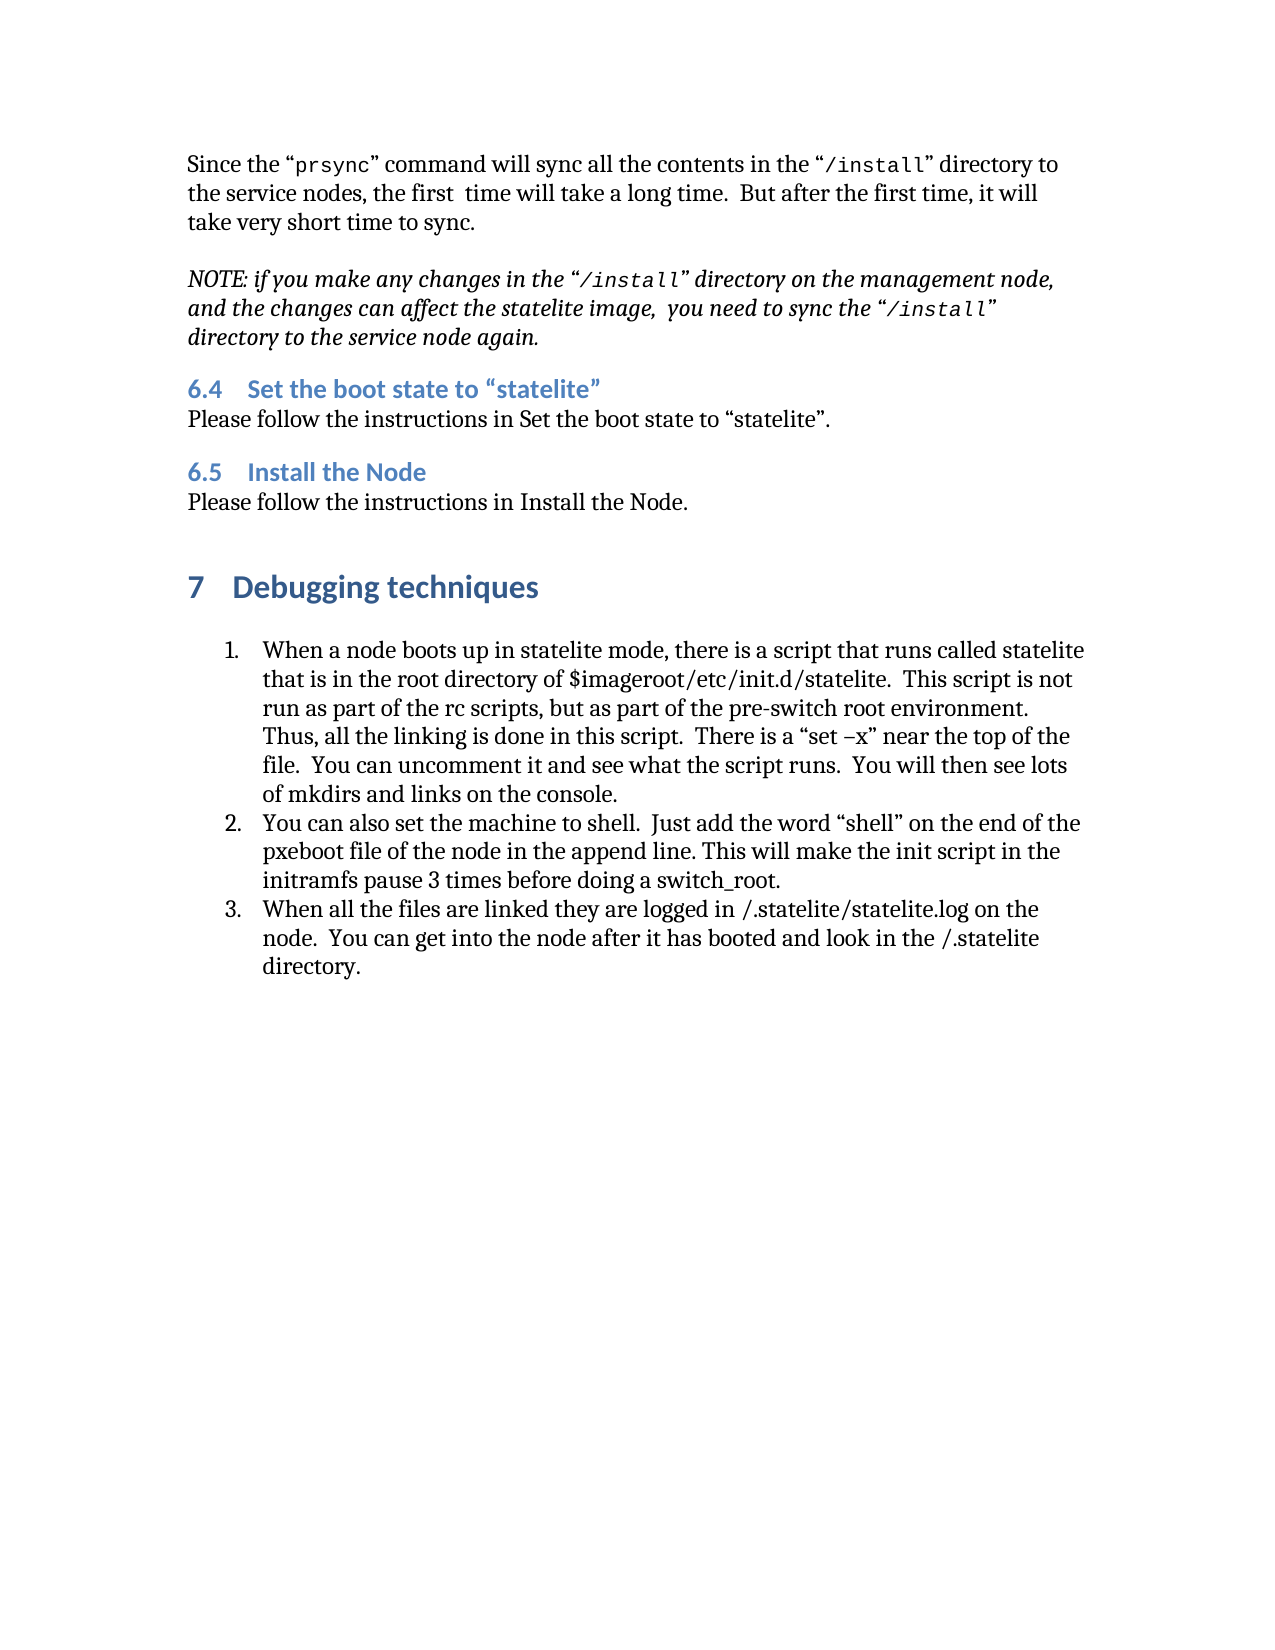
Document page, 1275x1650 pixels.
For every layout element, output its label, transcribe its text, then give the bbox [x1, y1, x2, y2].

subtitle Set the boot state to “statelite” [187, 372, 1087, 405]
list When all the files are linked they are logged in /.statelite/statelite.log on the node. You can get into the node after it has booted and look in the /.statelite directory. [225, 895, 1087, 981]
list When a node boots up in statelite mode, there is a script that runs called statelite that is in the root directory of $imageroot/etc/init.d/statelite. This script is not run as part of the rc scripts, but as part of the pre-switch root environment. Thus, all the linking is done in this script. There is a “set –x” near the top of the file. You can uncomment it and see what the script runs. You will then see lots of mkdirs and links on the console. [225, 636, 1087, 808]
list You can also set the machine to shell. Just add the word “shell” on the end of the pxeboot file of the node in the append line. This will make the init script in the initramfs pause 3 times before doing a switch_root. [225, 808, 1087, 895]
text Please follow the instructions in Set the boot state to “statelite”. [187, 405, 1087, 434]
text Since the “prsync” command will sync all the contents in the “/install” directory to the service nodes, the first time will take a long time. But after the first time, it will take very short time to sync. [187, 150, 1087, 236]
subtitle Debugging techniques [187, 566, 1087, 607]
subtitle Install the Node [187, 455, 1087, 488]
text Please follow the instructions in Install the Node. [187, 488, 1087, 516]
text NOTE: if you make any changes in the “/install” directory on the management node, and the changes can affect the statelite image, you need to sync the “/install” directory to the service node again. [187, 265, 1087, 351]
